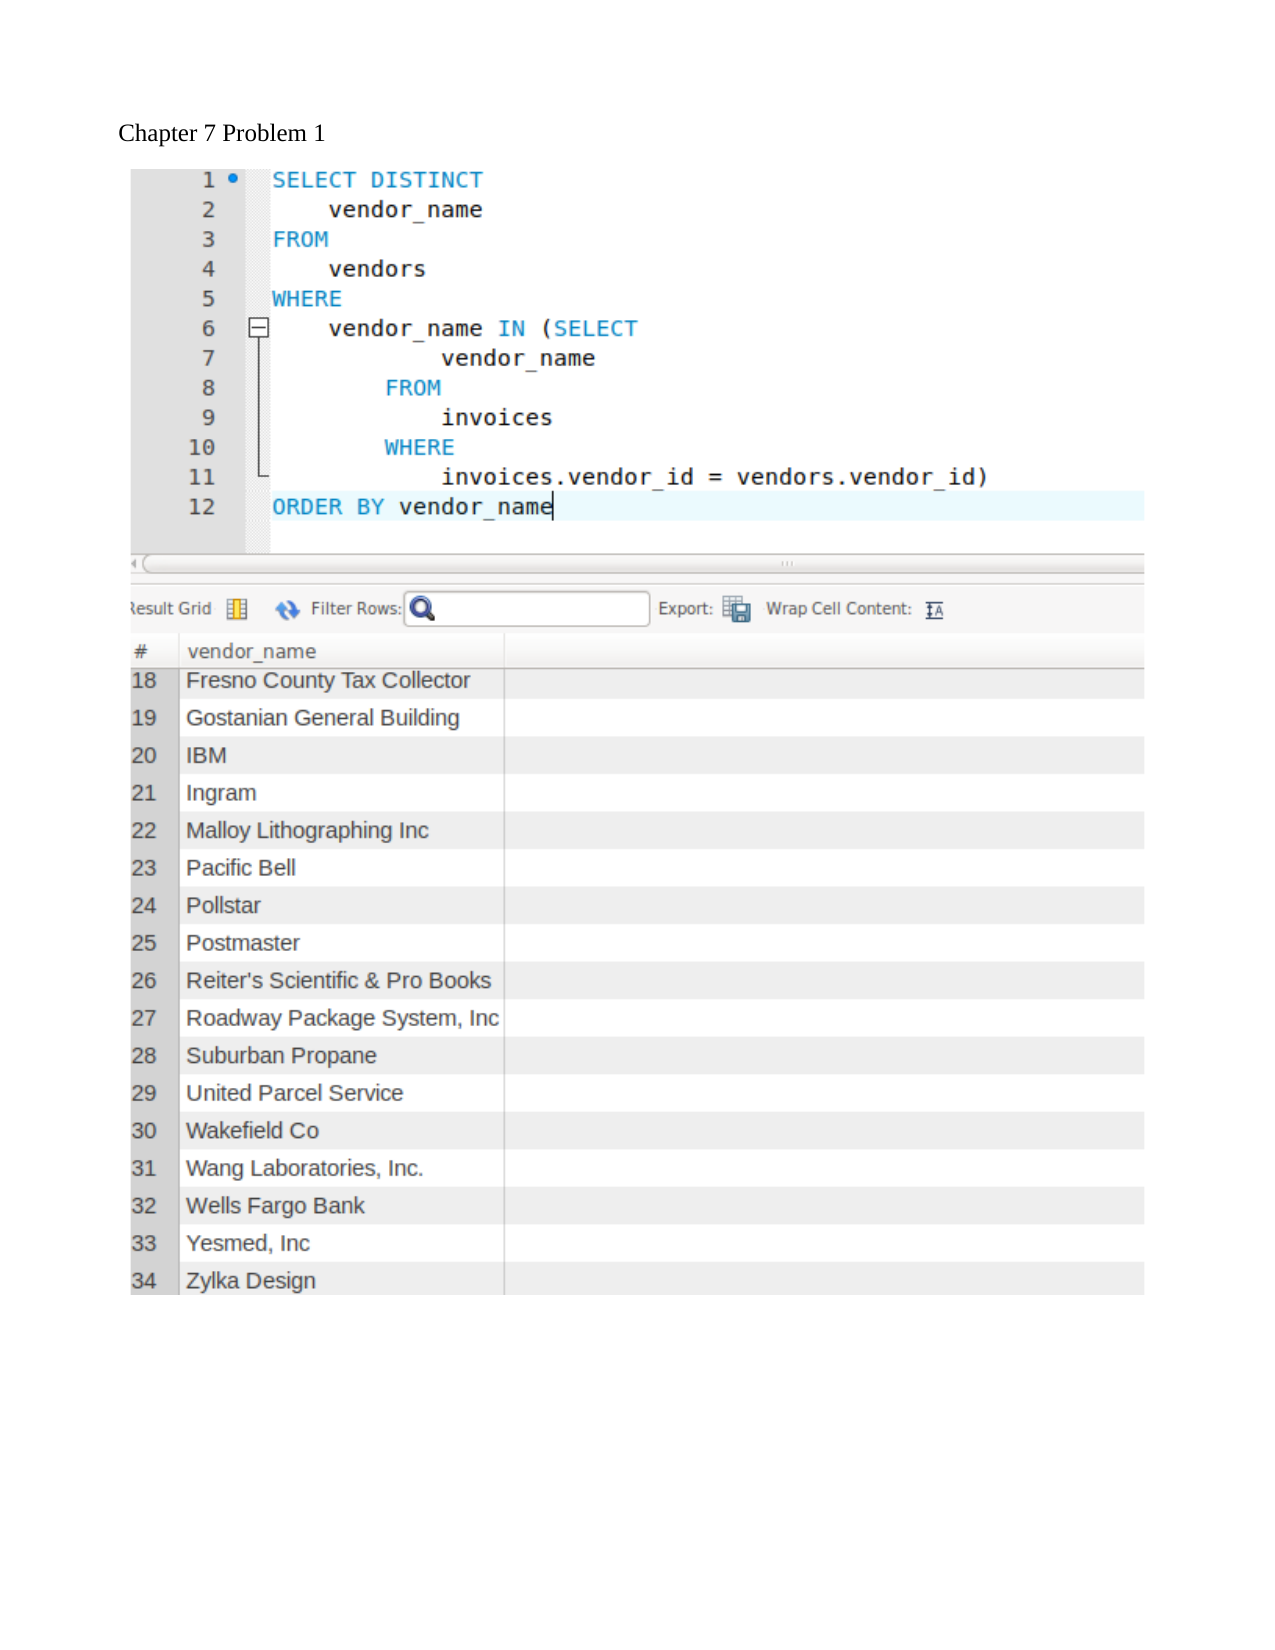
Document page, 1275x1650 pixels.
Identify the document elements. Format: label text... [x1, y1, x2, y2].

picture [130, 169, 1145, 1295]
text Chapter 7 Problem 1 [118, 118, 1157, 147]
